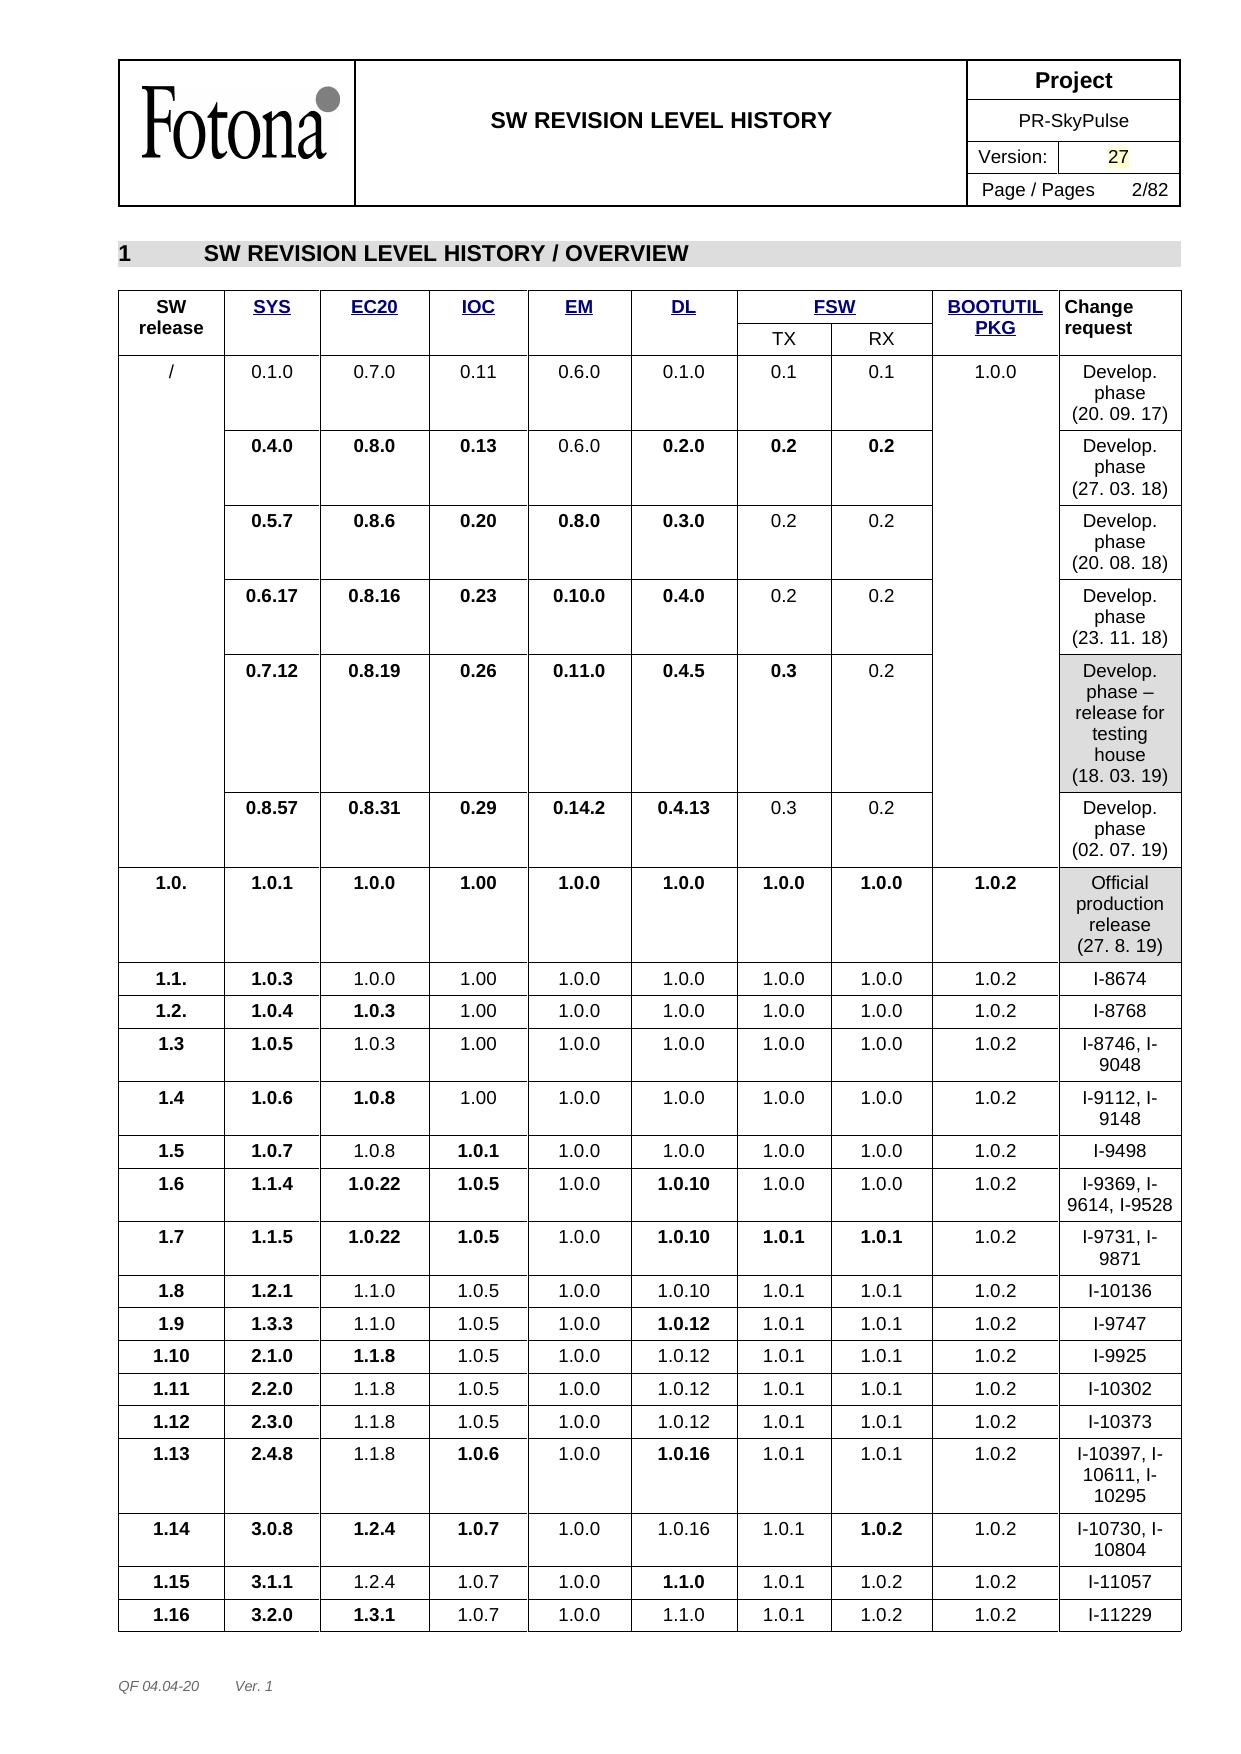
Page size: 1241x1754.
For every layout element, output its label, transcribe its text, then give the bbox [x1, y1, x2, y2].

table_cell 1.0.2 [933, 963, 1058, 995]
table_cell 1.0.0 [529, 1082, 631, 1135]
table_cell 1.0.2 [933, 996, 1058, 1028]
table_cell 1.0.1 [832, 1308, 932, 1340]
table_cell 1.0.2 [832, 1514, 932, 1566]
subtitle SW REVISION LEVEL HISTORY / OVERVIEW [118, 241, 1181, 267]
table_cell 0.8.19 [321, 655, 429, 792]
table_cell 1.1.0 [321, 1308, 429, 1340]
table_header EM [529, 291, 631, 355]
table_cell 1.0.0 [738, 996, 831, 1028]
table_cell Develop. phase (20. 09. 17) [1060, 356, 1181, 430]
table_cell 0.8.31 [321, 793, 429, 867]
table_cell I-9498 [1060, 1136, 1181, 1168]
table_cell 1.0.0 [738, 963, 831, 995]
table_cell 0.1.0 [225, 356, 319, 430]
table_cell 1.0.5 [225, 1029, 319, 1081]
table_cell 1.11 [119, 1374, 224, 1405]
table_cell 1.0.3 [321, 1029, 429, 1081]
table_cell 1.0.12 [632, 1341, 737, 1373]
table_cell Develop. phase (27. 03. 18) [1060, 431, 1181, 505]
table_cell 1.0.0 [832, 996, 932, 1028]
table_cell 2.3.0 [225, 1406, 319, 1438]
table_cell 0.3 [738, 655, 831, 792]
table_cell 1.0.1 [738, 1439, 831, 1513]
table_cell 0.3.0 [632, 506, 737, 579]
table_cell 1.00 [430, 1029, 527, 1081]
table_cell 2.4.8 [225, 1439, 319, 1513]
table_cell 1.00 [430, 996, 527, 1028]
table_cell TX [738, 324, 831, 355]
table_cell 0.10.0 [529, 580, 631, 654]
table_cell 1.0.0 [529, 1308, 631, 1340]
table_cell 1.3.3 [225, 1308, 319, 1340]
table_cell 1.2. [119, 996, 224, 1028]
table_cell 1.0.2 [933, 1082, 1058, 1135]
table_cell 1.0.1 [832, 1341, 932, 1373]
table_cell 1.0.0 [529, 1341, 631, 1373]
table_cell 1.0.0 [529, 963, 631, 995]
table_cell 1.0.6 [430, 1439, 527, 1513]
table_cell Official production release (27. 8. 19) [1060, 868, 1181, 962]
table_cell 1.0.1 [738, 1567, 831, 1599]
table_cell 1.0.1 [738, 1374, 831, 1405]
table_cell 1.0.0 [529, 868, 631, 962]
table_cell 1.1.8 [321, 1341, 429, 1373]
table_cell 0.4.5 [632, 655, 737, 792]
table_cell 1.0.0 [632, 1136, 737, 1168]
table_cell 1.0.0 [529, 1600, 631, 1631]
table_cell 1.4 [119, 1082, 224, 1135]
table_cell 1.9 [119, 1308, 224, 1340]
table_cell 0.14.2 [529, 793, 631, 867]
table_cell 1.0.16 [632, 1514, 737, 1566]
table_cell 1.0.5 [430, 1276, 527, 1307]
table_cell 1.0.2 [832, 1567, 932, 1599]
table_cell 1.0.2 [933, 868, 1058, 962]
table_cell I-10136 [1060, 1276, 1181, 1307]
table_cell 1.0.0 [529, 1136, 631, 1168]
table_cell 1.0.7 [225, 1136, 319, 1168]
table_cell 1.0.2 [933, 1600, 1058, 1631]
table_cell 1.1.8 [321, 1374, 429, 1405]
table_cell 1.0.1 [738, 1308, 831, 1340]
table_cell 1.0.22 [321, 1169, 429, 1221]
table_cell 2.1.0 [225, 1341, 319, 1373]
table_cell 1.0.5 [430, 1169, 527, 1221]
table_cell 0.2 [738, 506, 831, 579]
table_cell 1.0.0 [529, 1406, 631, 1438]
table_cell 0.29 [430, 793, 527, 867]
table_cell 0.2.0 [632, 431, 737, 505]
table_cell I-11229 [1060, 1600, 1181, 1631]
table_cell 1.1.0 [321, 1276, 429, 1307]
table_cell 3.0.8 [225, 1514, 319, 1566]
table_cell 1.0.0 [632, 996, 737, 1028]
table_cell 1.1. [119, 963, 224, 995]
table_cell 1.0.0 [529, 996, 631, 1028]
table_header Change request [1060, 291, 1181, 355]
table_cell 1.3 [119, 1029, 224, 1081]
table_cell 1.2.1 [225, 1276, 319, 1307]
table_cell 1.0.4 [225, 996, 319, 1028]
table_cell 0.2 [832, 506, 932, 579]
table_cell 1.0.0 [933, 356, 1058, 867]
table_cell I-10730, I-10804 [1060, 1514, 1181, 1566]
table_cell 0.5.7 [225, 506, 319, 579]
table_cell 3.1.1 [225, 1567, 319, 1599]
table_cell Develop. phase (23. 11. 18) [1060, 580, 1181, 654]
table_cell 1.1.8 [321, 1439, 429, 1513]
table_cell 1.0.1 [738, 1222, 831, 1275]
table_cell 1.12 [119, 1406, 224, 1438]
table_cell 1.0.10 [632, 1222, 737, 1275]
table_cell 1.0.2 [933, 1406, 1058, 1438]
table_cell 1.13 [119, 1439, 224, 1513]
table_cell 1.1.5 [225, 1222, 319, 1275]
table_cell 1.0.0 [529, 1514, 631, 1566]
table_cell 1.0.2 [933, 1136, 1058, 1168]
table_cell 1.0.0 [632, 1082, 737, 1135]
table_cell 1.00 [430, 1082, 527, 1135]
table_cell 1.0.1 [738, 1276, 831, 1307]
table_cell 1.0.12 [632, 1374, 737, 1405]
table_cell 0.7.0 [321, 356, 429, 430]
table_cell 1.0.12 [632, 1406, 737, 1438]
table_cell 1.0.7 [430, 1600, 527, 1631]
table_cell 1.0.1 [738, 1514, 831, 1566]
table_cell 1.3.1 [321, 1600, 429, 1631]
table_cell 1.0.1 [832, 1439, 932, 1513]
table_cell 1.0.2 [933, 1514, 1058, 1566]
table_cell 1.0.0 [529, 1222, 631, 1275]
table_cell 1.0.2 [933, 1341, 1058, 1373]
table_cell 0.4.0 [632, 580, 737, 654]
table_cell 1.0.0 [832, 1169, 932, 1221]
table_cell 0.6.0 [529, 356, 631, 430]
table_cell 1.0.0 [832, 963, 932, 995]
table_cell I-9112, I-9148 [1060, 1082, 1181, 1135]
table_cell 3.2.0 [225, 1600, 319, 1631]
table_cell I-10302 [1060, 1374, 1181, 1405]
table_cell 1.0.5 [430, 1374, 527, 1405]
table_cell 1.0.1 [738, 1406, 831, 1438]
table_cell 1.0.0 [738, 868, 831, 962]
table_cell 1.0.1 [832, 1374, 932, 1405]
table_cell 1.0.5 [430, 1406, 527, 1438]
table_cell I-9369, I-9614, I-9528 [1060, 1169, 1181, 1221]
table_cell 0.23 [430, 580, 527, 654]
table_cell 1.1.8 [321, 1406, 429, 1438]
table_cell 1.15 [119, 1567, 224, 1599]
table_cell 1.0.2 [933, 1222, 1058, 1275]
table_cell 1.0.2 [832, 1600, 932, 1631]
table_cell Develop. phase – release for testing house (18. 03. 19) [1060, 655, 1181, 792]
table_cell 1.0.3 [225, 963, 319, 995]
table_cell 0.7.12 [225, 655, 319, 792]
table_cell 0.8.57 [225, 793, 319, 867]
table_cell 0.8.16 [321, 580, 429, 654]
table_cell 1.0.0 [738, 1029, 831, 1081]
table_cell 1.0.10 [632, 1276, 737, 1307]
table_cell 1.0.1 [832, 1222, 932, 1275]
table_cell 0.1 [738, 356, 831, 430]
table_cell 1.0.0 [738, 1136, 831, 1168]
table_cell Develop. phase (20. 08. 18) [1060, 506, 1181, 579]
table_cell 1.0.1 [832, 1406, 932, 1438]
table_cell 1.14 [119, 1514, 224, 1566]
table_cell I-8768 [1060, 996, 1181, 1028]
table_cell 0.1.0 [632, 356, 737, 430]
table_cell 0.2 [832, 431, 932, 505]
table_cell 0.3 [738, 793, 831, 867]
table_cell 0.2 [832, 655, 932, 792]
table_cell 1.10 [119, 1341, 224, 1373]
table_cell 0.4.0 [225, 431, 319, 505]
table_cell 0.6.0 [529, 431, 631, 505]
table_cell I-8674 [1060, 963, 1181, 995]
table_cell 1.0. [119, 868, 224, 962]
table_cell 1.0.0 [832, 1029, 932, 1081]
table_cell 1.0.0 [832, 868, 932, 962]
table_header SYS [225, 291, 319, 355]
table_cell 1.0.0 [632, 1029, 737, 1081]
table_cell 1.0.0 [632, 963, 737, 995]
table_cell 1.6 [119, 1169, 224, 1221]
table_cell / [119, 356, 224, 867]
table_header EC20 [321, 291, 429, 355]
table_cell 1.0.2 [933, 1169, 1058, 1221]
table_cell 0.2 [738, 431, 831, 505]
table_cell 1.0.7 [430, 1514, 527, 1566]
table_cell 1.0.7 [430, 1567, 527, 1599]
table_cell 0.20 [430, 506, 527, 579]
table_cell 1.8 [119, 1276, 224, 1307]
table_cell 1.0.0 [529, 1374, 631, 1405]
table_cell 1.2.4 [321, 1567, 429, 1599]
table_cell 1.0.2 [933, 1029, 1058, 1081]
table_header BOOTUTIL PKG [933, 291, 1058, 355]
table_header DL [632, 291, 737, 355]
table_cell I-9747 [1060, 1308, 1181, 1340]
table_cell 1.0.5 [430, 1341, 527, 1373]
table_cell 0.8.6 [321, 506, 429, 579]
table_cell 0.6.17 [225, 580, 319, 654]
table_cell 1.0.0 [321, 868, 429, 962]
table_cell 0.1 [832, 356, 932, 430]
table_cell 1.2.4 [321, 1514, 429, 1566]
table_cell 0.26 [430, 655, 527, 792]
table_cell 1.00 [430, 963, 527, 995]
table_cell 1.1.0 [632, 1600, 737, 1631]
table_cell Develop. phase (02. 07. 19) [1060, 793, 1181, 867]
table_cell RX [832, 324, 932, 355]
table_cell 1.0.0 [529, 1439, 631, 1513]
table_cell 1.0.6 [225, 1082, 319, 1135]
table_cell I-8746, I-9048 [1060, 1029, 1181, 1081]
table_cell 1.0.5 [430, 1308, 527, 1340]
table_cell 1.0.0 [632, 868, 737, 962]
table_cell 1.0.10 [632, 1169, 737, 1221]
table_cell 1.0.0 [321, 963, 429, 995]
table_cell 1.00 [430, 868, 527, 962]
table_cell 1.1.4 [225, 1169, 319, 1221]
table_cell 1.0.0 [832, 1136, 932, 1168]
table_cell 0.2 [738, 580, 831, 654]
table_cell 0.11.0 [529, 655, 631, 792]
table_header SW release [119, 291, 224, 355]
table_cell 2.2.0 [225, 1374, 319, 1405]
table_cell 1.16 [119, 1600, 224, 1631]
table_header FSW [738, 291, 932, 323]
table_cell 1.1.0 [632, 1567, 737, 1599]
table_cell I-10373 [1060, 1406, 1181, 1438]
table_cell I-9731, I-9871 [1060, 1222, 1181, 1275]
table_cell 1.0.1 [430, 1136, 527, 1168]
table_cell 1.0.1 [832, 1276, 932, 1307]
table_cell 1.0.2 [933, 1308, 1058, 1340]
table_cell 0.4.13 [632, 793, 737, 867]
table_cell 1.0.2 [933, 1276, 1058, 1307]
table_cell 1.5 [119, 1136, 224, 1168]
table_cell 1.0.0 [738, 1082, 831, 1135]
table_cell 0.8.0 [321, 431, 429, 505]
table_cell 1.0.2 [933, 1567, 1058, 1599]
table_cell 1.7 [119, 1222, 224, 1275]
table_cell 1.0.0 [529, 1567, 631, 1599]
table_cell I-9925 [1060, 1341, 1181, 1373]
table_header IOC [430, 291, 527, 355]
table_cell 1.0.0 [529, 1276, 631, 1307]
table_cell 0.2 [832, 580, 932, 654]
table_cell 1.0.8 [321, 1082, 429, 1135]
table_cell 1.0.2 [933, 1374, 1058, 1405]
table_cell I-11057 [1060, 1567, 1181, 1599]
table_cell 1.0.2 [933, 1439, 1058, 1513]
table_cell 1.0.0 [529, 1169, 631, 1221]
table_cell I-10397, I-10611, I-10295 [1060, 1439, 1181, 1513]
table_cell 1.0.1 [738, 1600, 831, 1631]
table_cell 0.11 [430, 356, 527, 430]
table_cell 1.0.0 [738, 1169, 831, 1221]
table_cell 1.0.12 [632, 1308, 737, 1340]
table_cell 1.0.16 [632, 1439, 737, 1513]
table_cell 1.0.1 [738, 1341, 831, 1373]
table_cell 1.0.0 [529, 1029, 631, 1081]
table_cell 0.8.0 [529, 506, 631, 579]
table_cell 1.0.0 [832, 1082, 932, 1135]
table_cell 0.13 [430, 431, 527, 505]
table_cell 1.0.22 [321, 1222, 429, 1275]
table_cell 1.0.3 [321, 996, 429, 1028]
table_cell 0.2 [832, 793, 932, 867]
table_cell 1.0.1 [225, 868, 319, 962]
table_cell 1.0.8 [321, 1136, 429, 1168]
table_cell 1.0.5 [430, 1222, 527, 1275]
